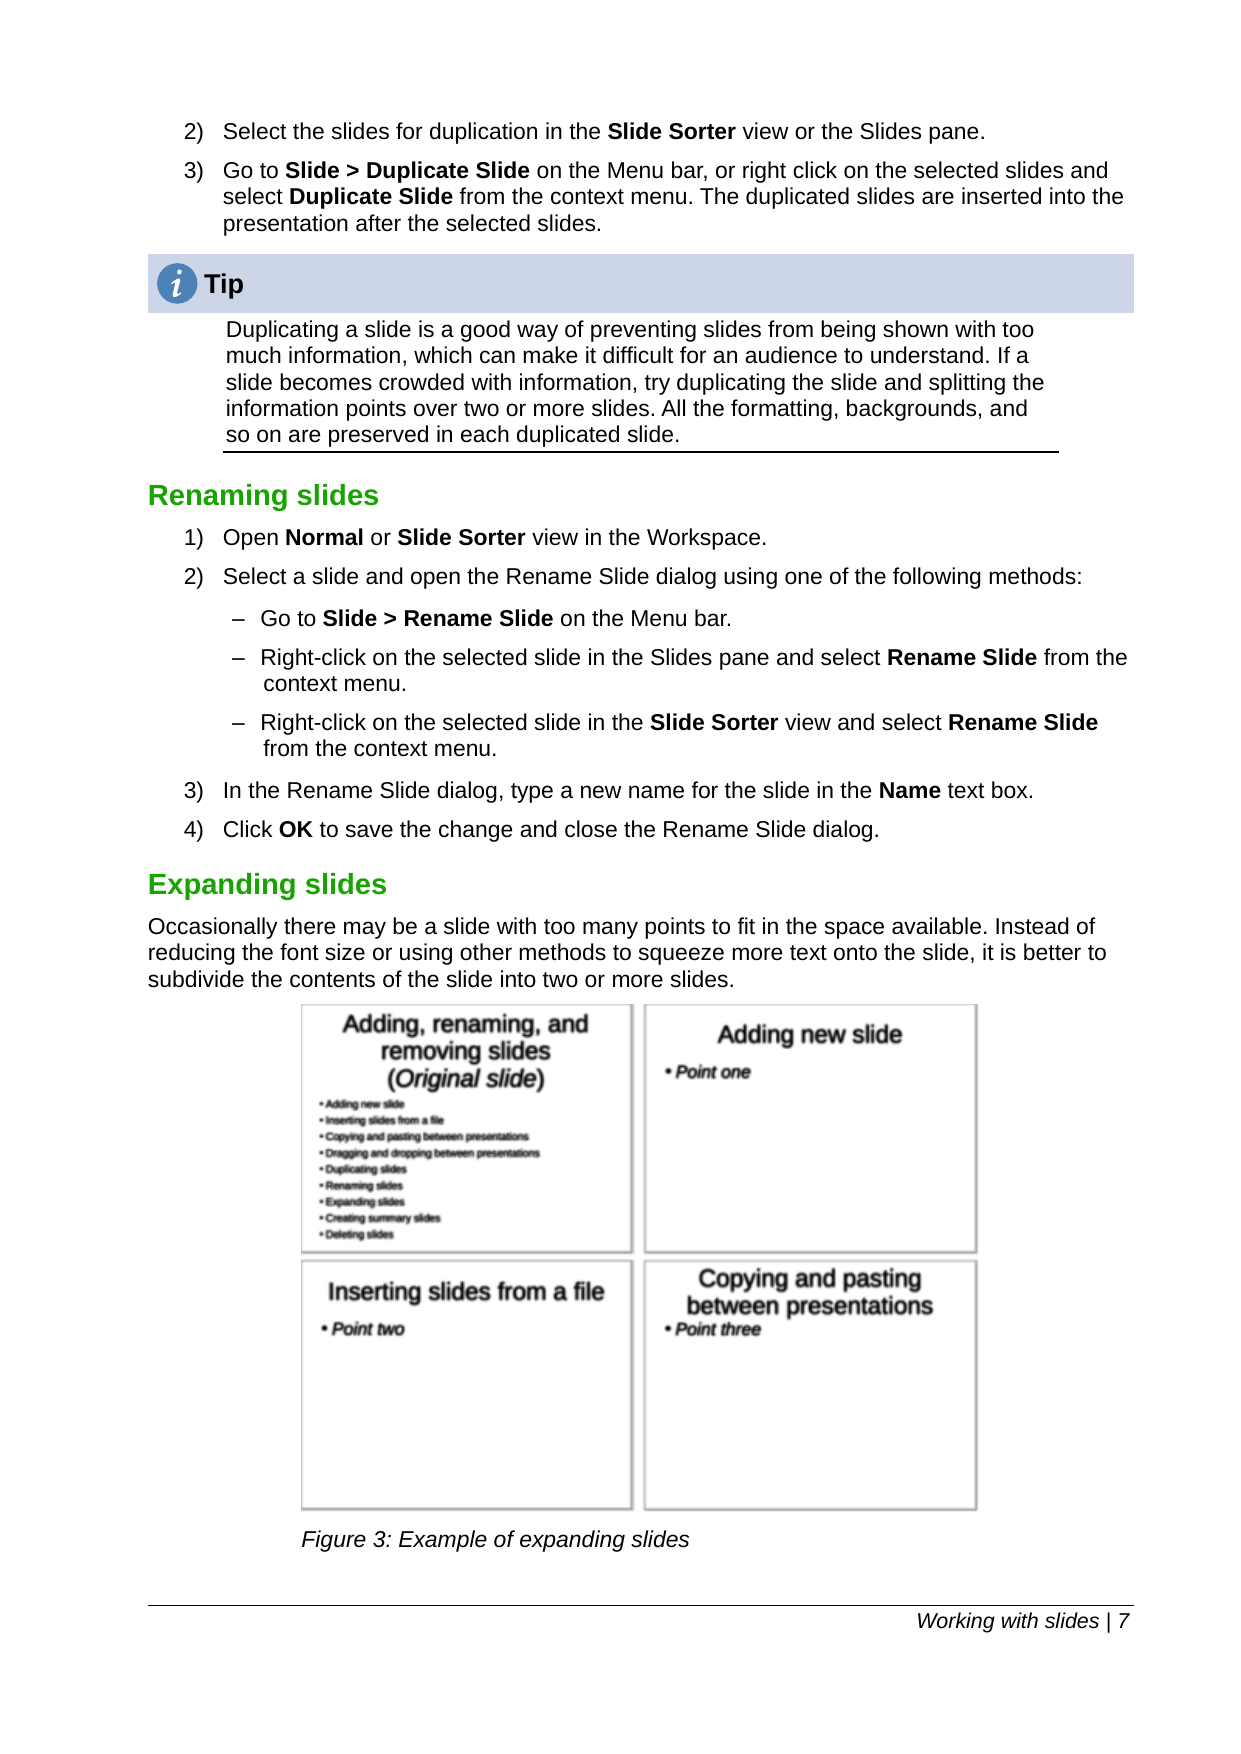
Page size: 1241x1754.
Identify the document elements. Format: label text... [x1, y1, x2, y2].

list Right-click on the selected slide in the Slide Sorter view and select Rename Slide from the context menu. [229, 706, 1134, 764]
subtitle Tip [148, 254, 1134, 313]
subtitle Renaming slides [148, 478, 1134, 511]
list Click OK to save the change and close the Rename Slide dialog. [204, 816, 1134, 842]
list Go to Slide > Rename Slide on the Menu bar. [229, 602, 1134, 631]
list Select a slide and open the Rename Slide dialog using one of the following methods: [204, 563, 1134, 589]
subtitle Expanding slides [148, 867, 1134, 901]
list In the Rename Slide dialog, type a new name for the slide in the Name text box. [204, 777, 1134, 803]
text Occasionally there may be a slide with too many points to fit in the space available. Instead of reducing the font size or using other methods to squeeze more text onto the slide, it is better to subdivide the contents of the slide into two or more slides. [148, 913, 1134, 992]
list Go to Slide > Duplicate Slide on the Menu bar, or right click on the selected slides and select Duplicate Slide from the context menu. The duplicated slides are inserted into the presentation after the selected slides. [204, 157, 1134, 236]
text Figure 3: Example of expanding slides [301, 1526, 980, 1552]
list Open Normal or Slide Sorter view in the Workspace. [204, 524, 1134, 550]
list Right-click on the selected slide in the Slides pane and select Rename Slide from the context menu. [229, 641, 1134, 696]
text Duplicating a slide is a good way of preventing slides from being shown with too much information, which can make it difficult for an audience to understand. If a slide becomes crowded with information, try duplicating the slide and splitting the information points over two or more slides. All the formatting, backgrounds, and so on are preserved in each duplicated slide. [223, 313, 1059, 451]
picture [301, 1004, 981, 1514]
list Select the slides for duplication in the Slide Sorter view or the Slides pane. [204, 118, 1134, 144]
